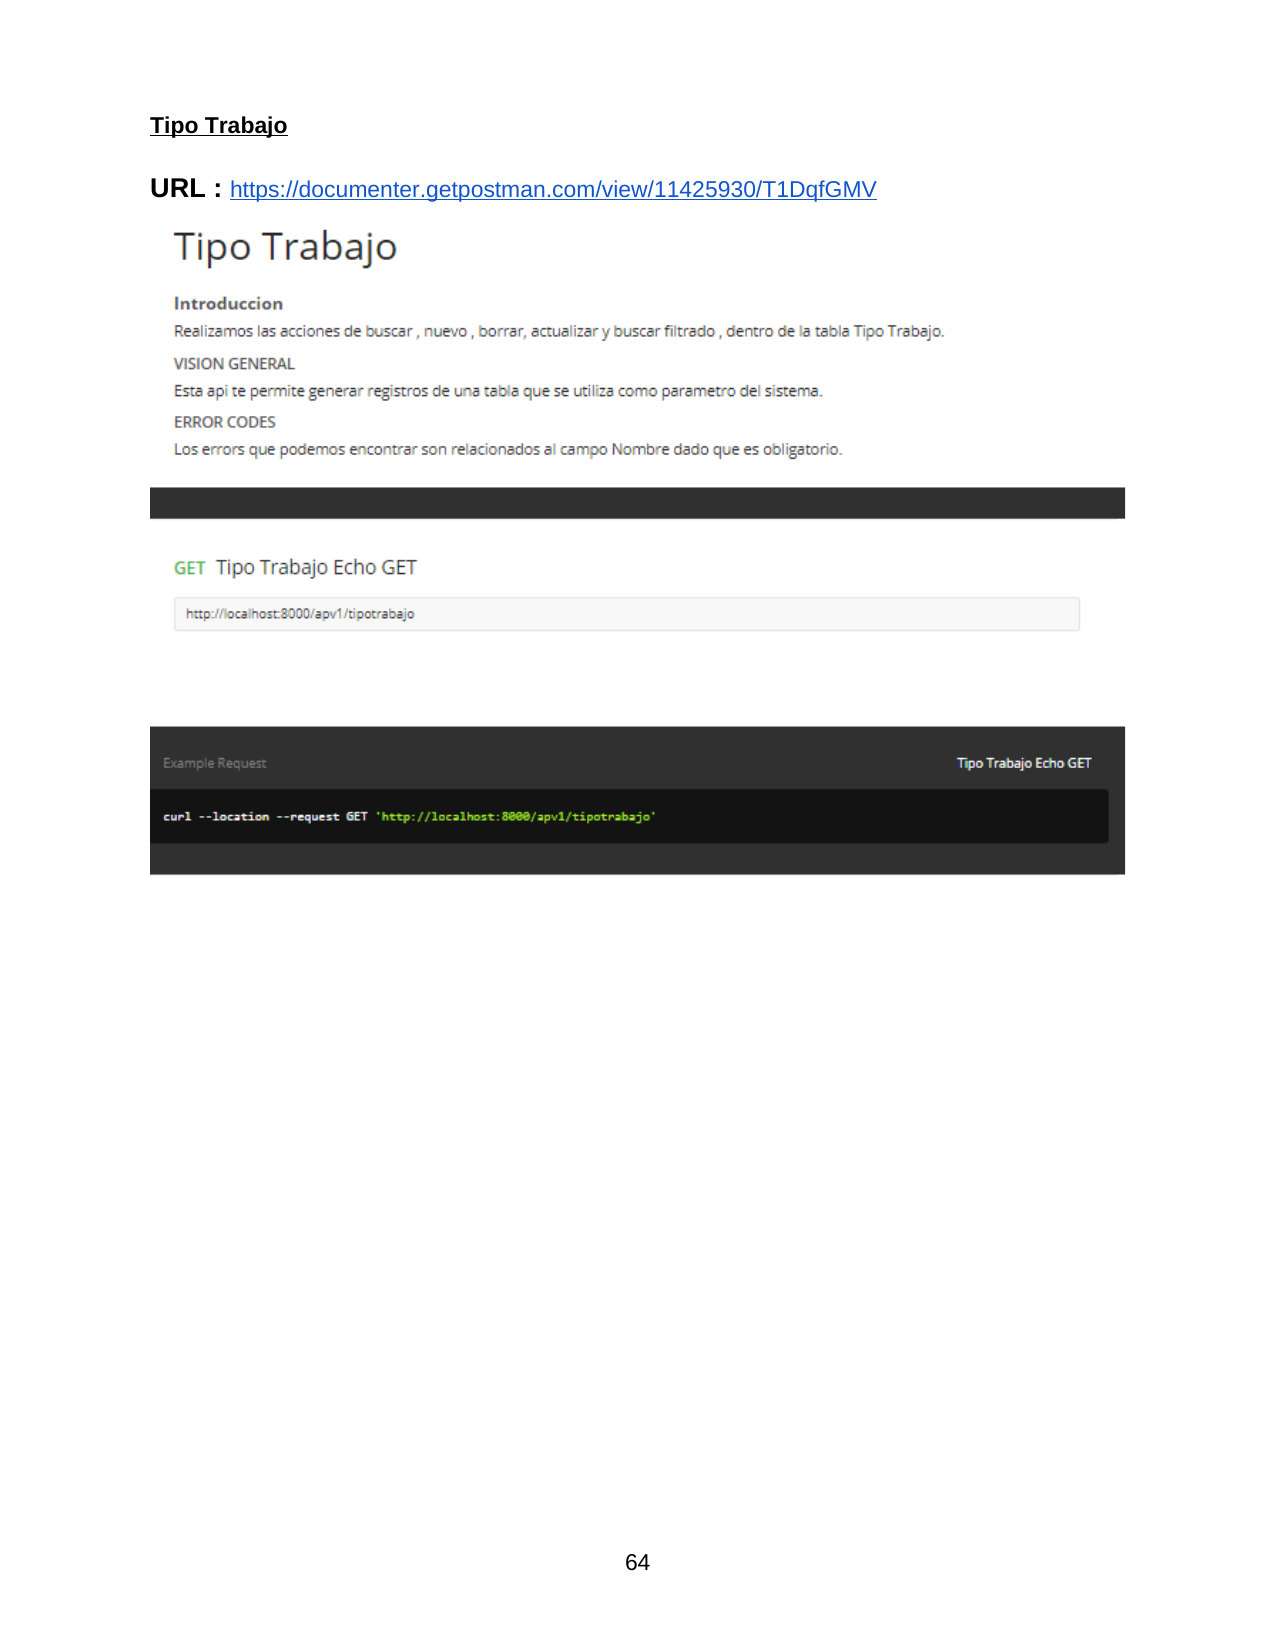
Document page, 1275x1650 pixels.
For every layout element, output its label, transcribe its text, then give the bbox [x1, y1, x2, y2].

text Tipo Trabajo [150, 112, 1125, 139]
text URL : https://documenter.getpostman.com/view/11425930/T1DqfGMV [150, 172, 1125, 203]
picture [150, 203, 1125, 889]
